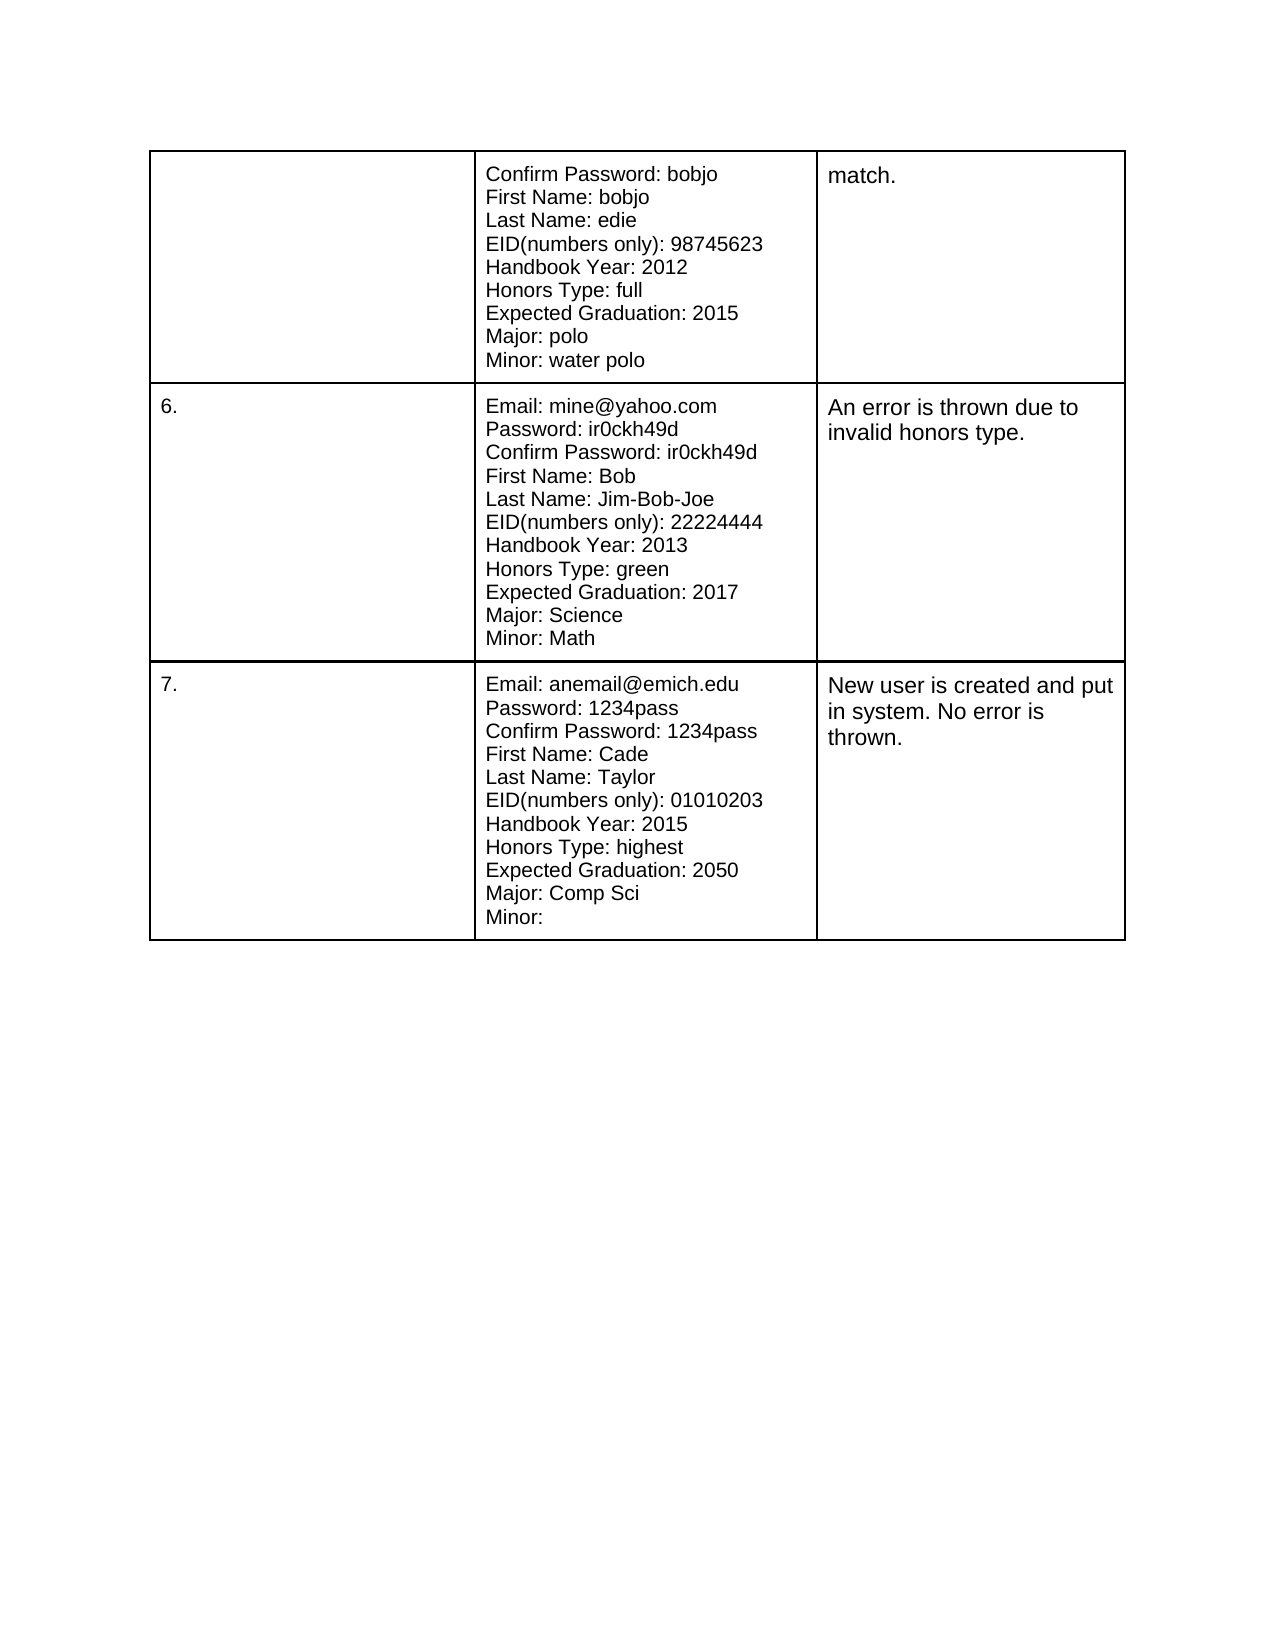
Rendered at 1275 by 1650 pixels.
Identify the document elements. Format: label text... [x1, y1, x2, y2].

table_cell Email: mine@yahoo.com Password: ir0ckh49d Confirm Password: ir0ckh49d First Name: Bob Last Name: Jim-Bob-Joe EID(numbers only): 22224444 Handbook Year: 2013 Honors Type: green Expected Graduation: 2017 Major: Science Minor: Math [476, 384, 816, 660]
table_cell match. [818, 152, 1124, 382]
table_cell An error is thrown due to invalid honors type. [818, 384, 1124, 660]
table_cell 7. [151, 663, 474, 939]
table_cell New user is created and put in system. No error is thrown. [818, 663, 1124, 939]
table_cell Email: anemail@emich.edu Password: 1234pass Confirm Password: 1234pass First Name: Cade Last Name: Taylor EID(numbers only): 01010203 Handbook Year: 2015 Honors Type: highest Expected Graduation: 2050 Major: Comp Sci Minor: [476, 663, 816, 939]
table_cell 6. [151, 384, 474, 660]
table_cell [151, 152, 474, 382]
table_cell Confirm Password: bobjo First Name: bobjo Last Name: edie EID(numbers only): 98745623 Handbook Year: 2012 Honors Type: full Expected Graduation: 2015 Major: polo Minor: water polo [476, 152, 816, 382]
